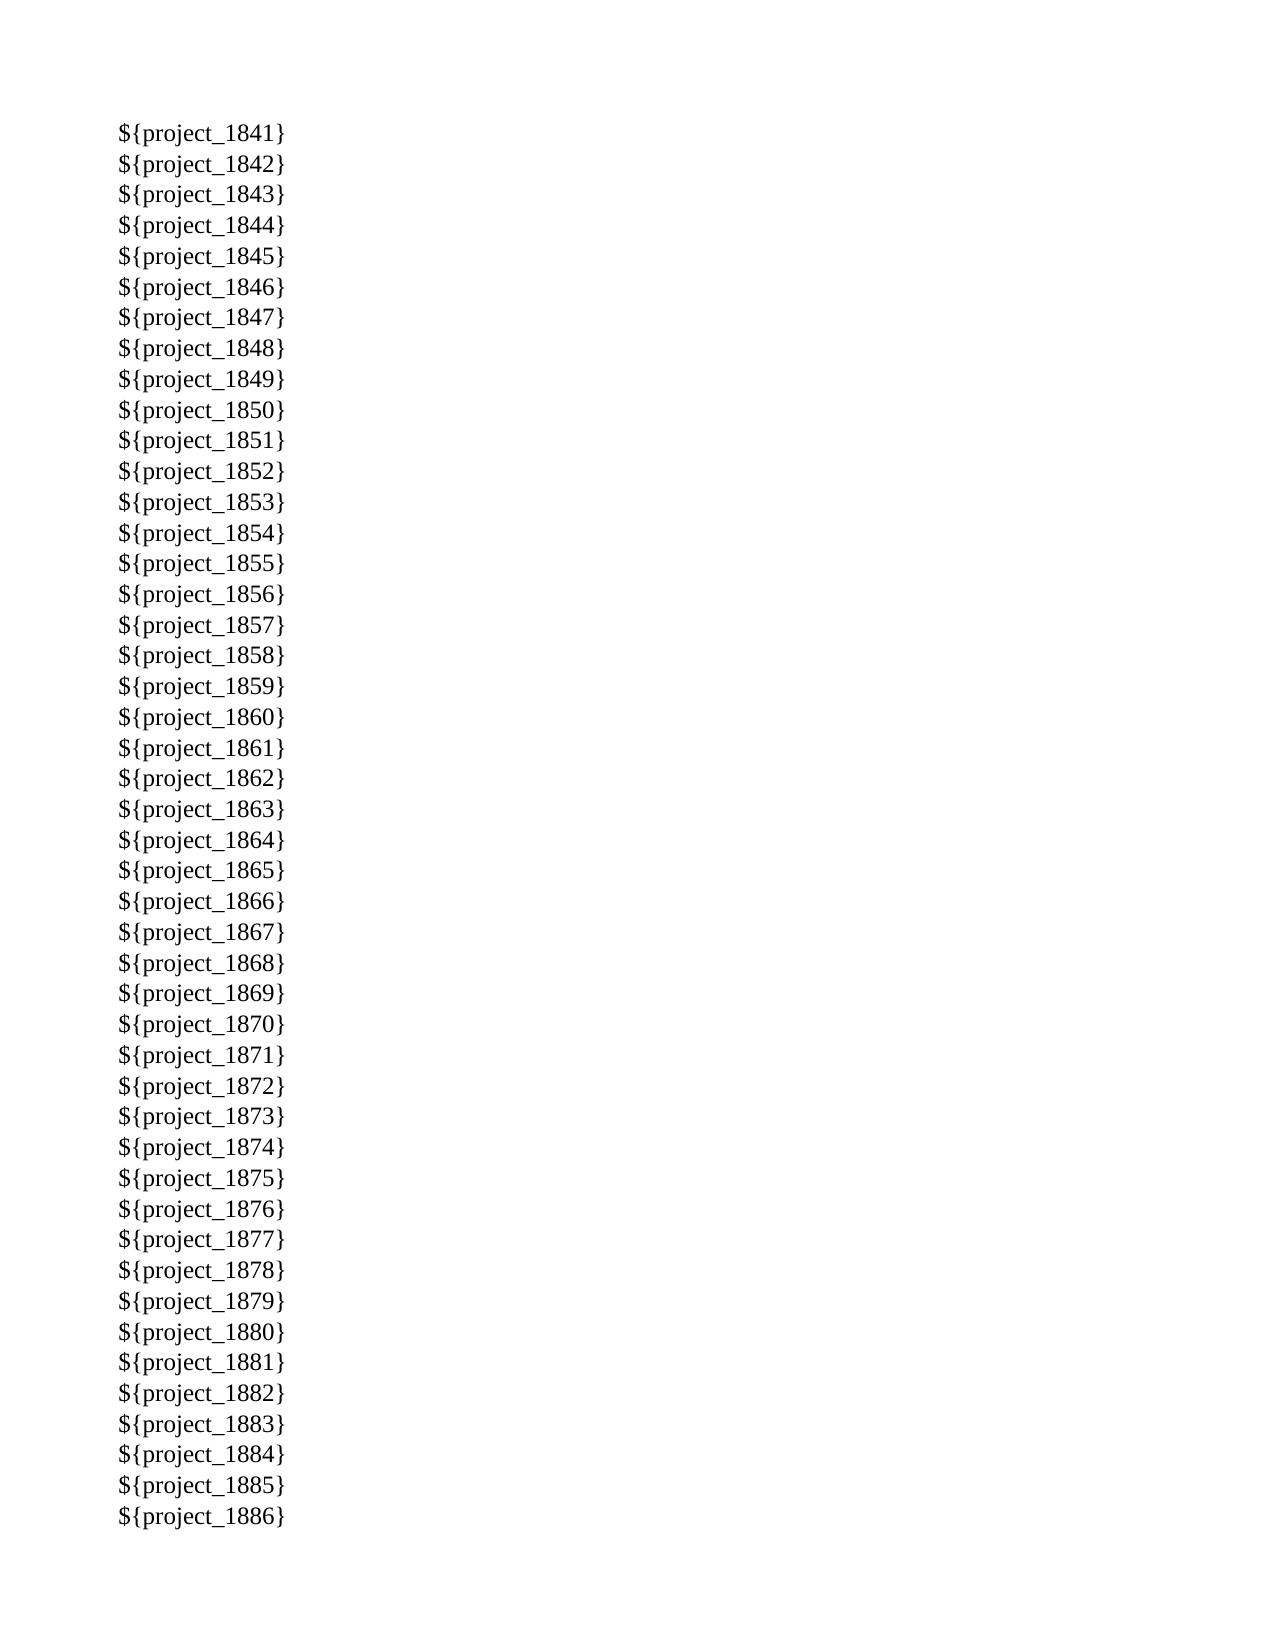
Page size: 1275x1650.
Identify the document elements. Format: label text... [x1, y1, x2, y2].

text ${project_1874} [118, 1132, 1157, 1161]
text ${project_1864} [118, 825, 1157, 854]
text ${project_1852} [118, 456, 1157, 485]
text ${project_1883} [118, 1409, 1157, 1437]
text ${project_1846} [118, 272, 1157, 301]
text ${project_1872} [118, 1071, 1157, 1099]
text ${project_1857} [118, 610, 1157, 638]
text ${project_1870} [118, 1009, 1157, 1038]
text ${project_1855} [118, 548, 1157, 577]
text ${project_1880} [118, 1317, 1157, 1345]
text ${project_1862} [118, 763, 1157, 792]
text ${project_1881} [118, 1347, 1157, 1376]
text ${project_1875} [118, 1163, 1157, 1192]
text ${project_1858} [118, 641, 1157, 669]
text ${project_1849} [118, 364, 1157, 393]
text ${project_1866} [118, 886, 1157, 915]
text ${project_1845} [118, 241, 1157, 270]
text ${project_1871} [118, 1040, 1157, 1069]
text ${project_1841} [118, 118, 1157, 147]
text ${project_1850} [118, 395, 1157, 423]
text ${project_1860} [118, 702, 1157, 731]
text ${project_1842} [118, 149, 1157, 178]
text ${project_1882} [118, 1378, 1157, 1407]
text ${project_1869} [118, 978, 1157, 1007]
text ${project_1884} [118, 1439, 1157, 1468]
text ${project_1854} [118, 518, 1157, 546]
text ${project_1873} [118, 1101, 1157, 1130]
text ${project_1863} [118, 794, 1157, 823]
text ${project_1867} [118, 917, 1157, 946]
text ${project_1878} [118, 1255, 1157, 1284]
text ${project_1877} [118, 1224, 1157, 1253]
text ${project_1879} [118, 1286, 1157, 1314]
text ${project_1848} [118, 333, 1157, 362]
text ${project_1876} [118, 1194, 1157, 1222]
text ${project_1844} [118, 210, 1157, 239]
text ${project_1856} [118, 579, 1157, 608]
text ${project_1853} [118, 487, 1157, 516]
text ${project_1865} [118, 856, 1157, 884]
text ${project_1861} [118, 733, 1157, 761]
text ${project_1859} [118, 671, 1157, 700]
text ${project_1885} [118, 1470, 1157, 1499]
text ${project_1843} [118, 179, 1157, 208]
text ${project_1847} [118, 302, 1157, 331]
text ${project_1851} [118, 425, 1157, 454]
text ${project_1886} [118, 1501, 1157, 1530]
text ${project_1868} [118, 948, 1157, 977]
